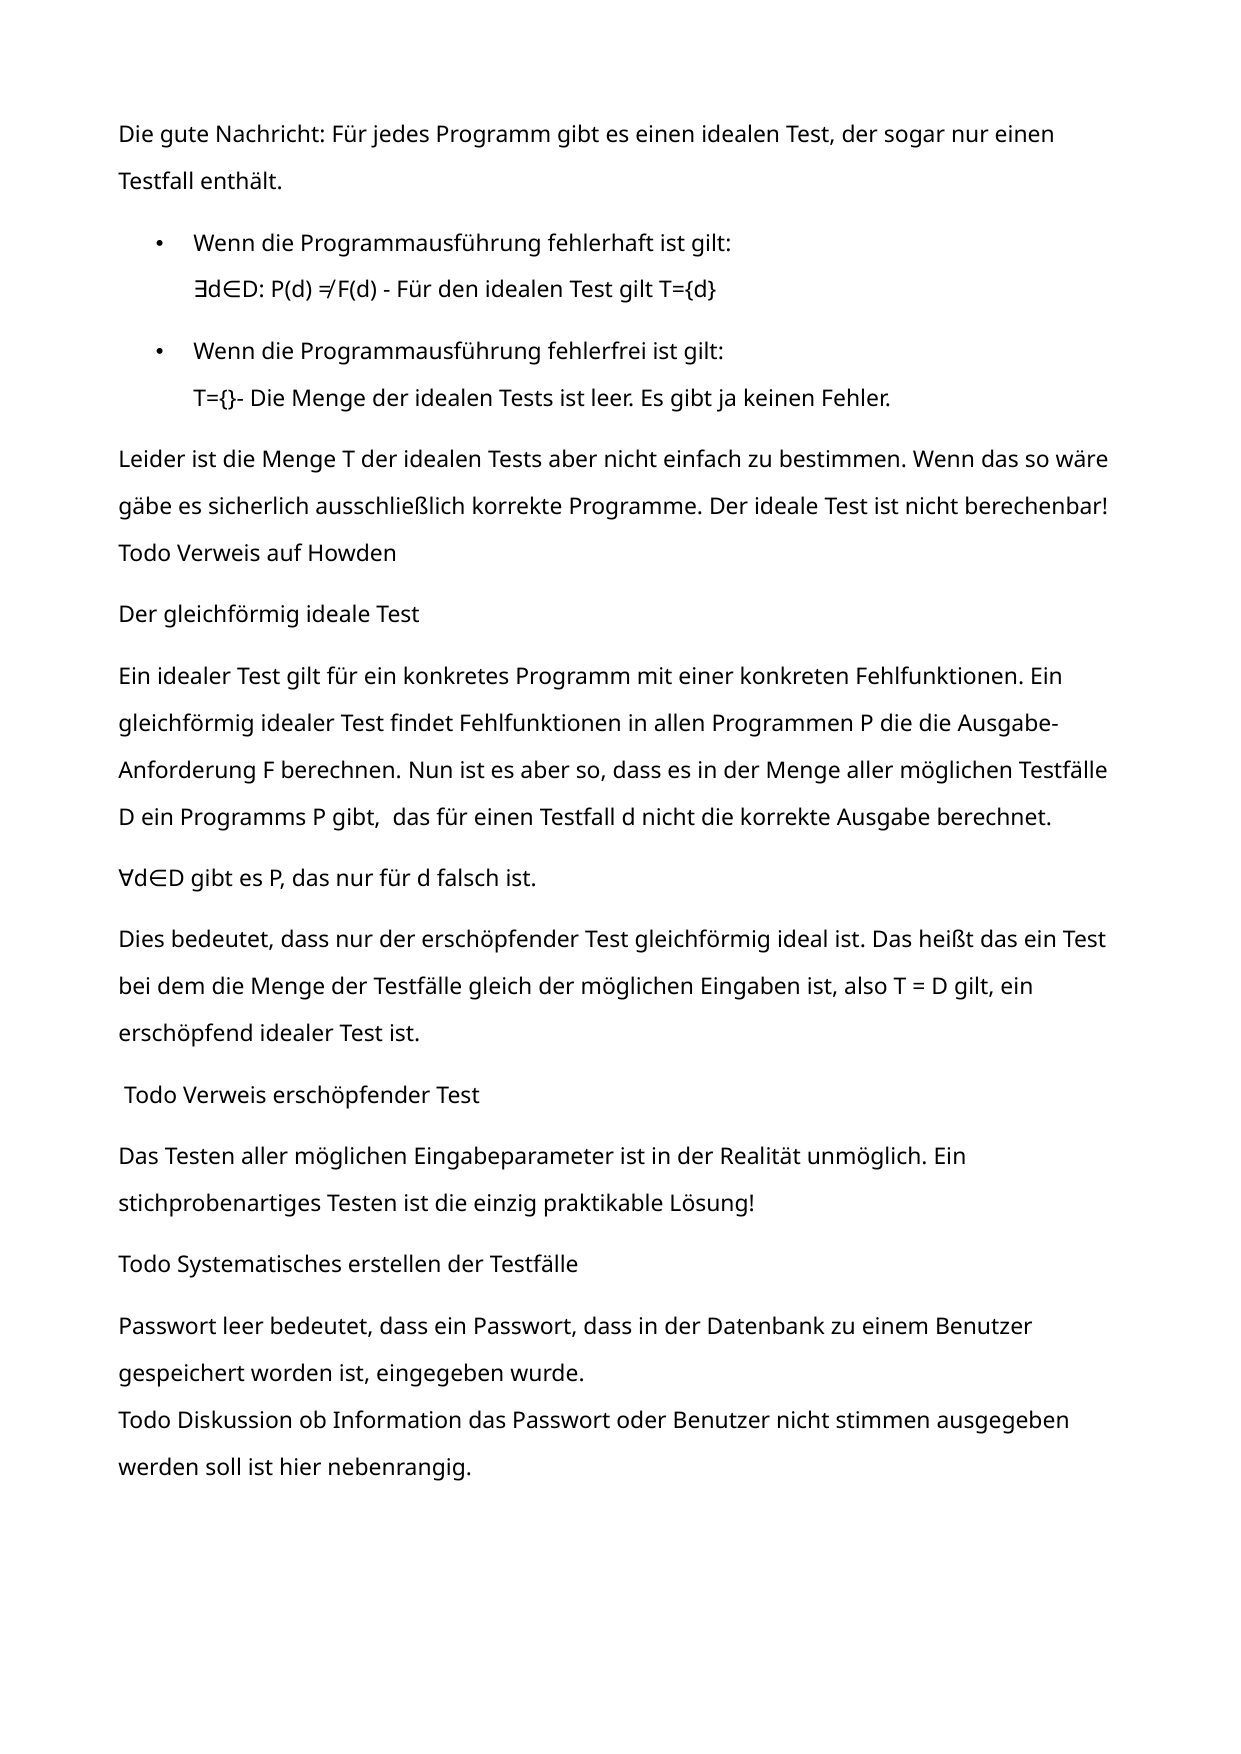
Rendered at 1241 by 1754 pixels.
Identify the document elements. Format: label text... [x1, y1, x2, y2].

list Wenn die Programmausführung fehlerhaft ist gilt: ∃d∈D: P(d) ≠ F(d) - Für den idealen Test gilt T={d} [156, 226, 1122, 304]
text Ein idealer Test gilt für ein konkretes Programm mit einer konkreten Fehlfunktionen. Ein gleichförmig idealer Test findet Fehlfunktionen in allen Programmen P die die Ausgabe-Anforderung F berechnen. Nun ist es aber so, dass es in der Menge aller möglichen Testfälle D ein Programms P gibt, das für einen Testfall d nicht die korrekte Ausgabe berechnet. [118, 660, 1122, 832]
text Todo Systematisches erstellen der Testfälle [118, 1248, 1122, 1279]
text Todo Verweis erschöpfender Test [118, 1078, 1122, 1110]
text Leider ist die Menge T der idealen Tests aber nicht einfach zu bestimmen. Wenn das so wäre gäbe es sicherlich ausschließlich korrekte Programme. Der ideale Test ist nicht berechenbar! Todo Verweis auf Howden [118, 443, 1122, 568]
list Wenn die Programmausführung fehlerfrei ist gilt: T={}- Die Menge der idealen Tests ist leer. Es gibt ja keinen Fehler. [156, 335, 1122, 413]
text Die gute Nachricht: Für jedes Programm gibt es einen idealen Test, der sogar nur einen Testfall enthält. [118, 118, 1122, 196]
text Passwort leer bedeutet, dass ein Passwort, dass in der Datenbank zu einem Benutzer gespeichert worden ist, eingegeben wurde. Todo Diskussion ob Information das Passwort oder Benutzer nicht stimmen ausgegeben werden soll ist hier nebenrangig. [118, 1310, 1122, 1482]
text Das Testen aller möglichen Eingabeparameter ist in der Realität unmöglich. Ein stichprobenartiges Testen ist die einzig praktikable Lösung! [118, 1140, 1122, 1218]
text Der gleichförmig ideale Test [118, 598, 1122, 629]
text ∀d∈D gibt es P, das nur für d falsch ist. [118, 862, 1122, 893]
text Dies bedeutet, dass nur der erschöpfender Test gleichförmig ideal ist. Das heißt das ein Test bei dem die Menge der Testfälle gleich der möglichen Eingaben ist, also T = D gilt, ein erschöpfend idealer Test ist. [118, 923, 1122, 1048]
